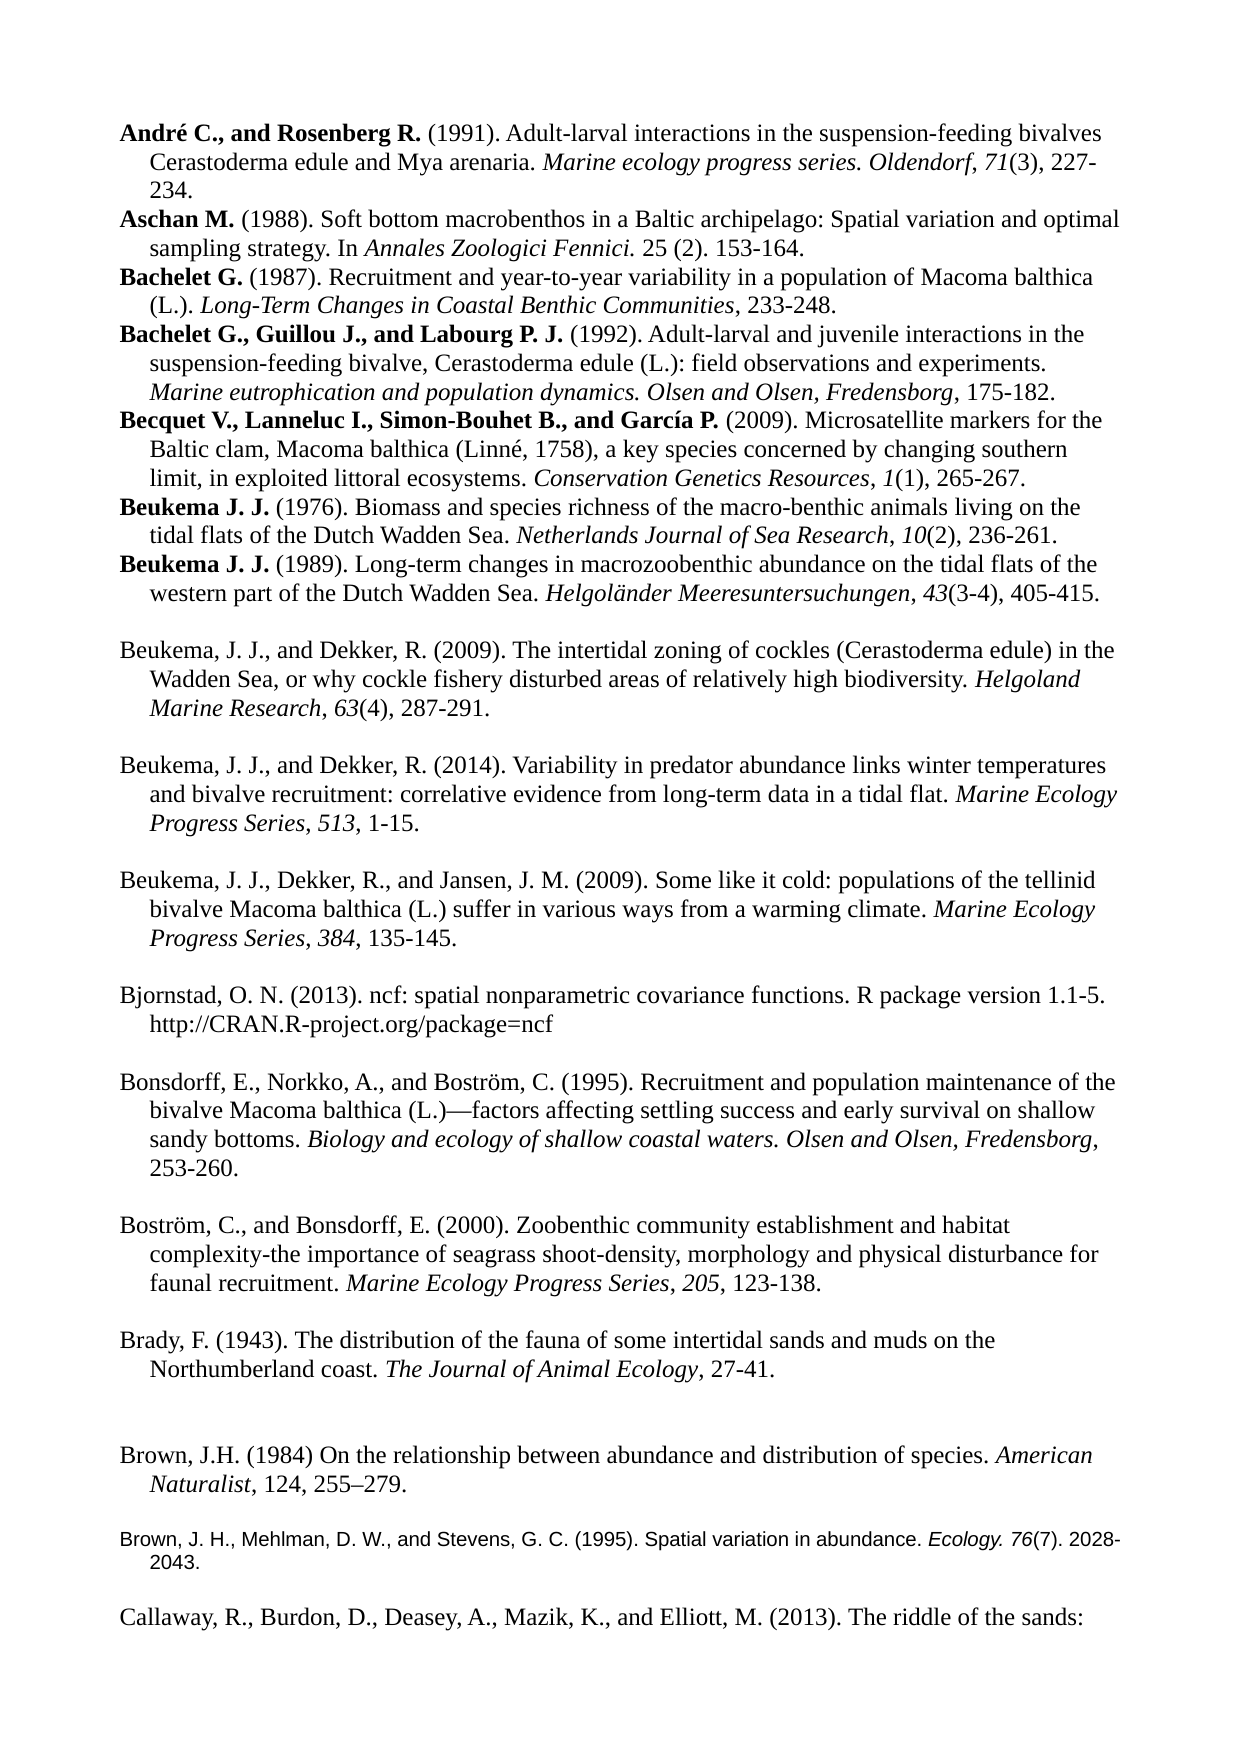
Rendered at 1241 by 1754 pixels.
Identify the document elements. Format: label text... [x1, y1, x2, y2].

text André C., and Rosenberg R. (1991). Adult-larval interactions in the suspension-feeding bivalves Cerastoderma edule and Mya arenaria. Marine ecology progress series. Oldendorf, 71(3), 227-234. [119, 118, 1122, 204]
text Becquet V., Lanneluc I., Simon-Bouhet B., and García P. (2009). Microsatellite markers for the Baltic clam, Macoma balthica (Linné, 1758), a key species concerned by changing southern limit, in exploited littoral ecosystems. Conservation Genetics Resources, 1(1), 265-267. [119, 406, 1122, 492]
text Bonsdorff, E., Norkko, A., and Boström, C. (1995). Recruitment and population maintenance of the bivalve Macoma balthica (L.)—factors affecting settling success and early survival on shallow sandy bottoms. Biology and ecology of shallow coastal waters. Olsen and Olsen, Fredensborg, 253-260. [119, 1067, 1122, 1182]
text Beukema, J. J., and Dekker, R. (2009). The intertidal zoning of cockles (Cerastoderma edule) in the Wadden Sea, or why cockle fishery disturbed areas of relatively high biodiversity. Helgoland Marine Research, 63(4), 287-291. [119, 636, 1122, 722]
text Bjornstad, O. N. (2013). ncf: spatial nonparametric covariance functions. R package version 1.1-5. http://CRAN.R-project.org/package=ncf [119, 981, 1122, 1038]
text Bachelet G. (1987). Recruitment and year-to-year variability in a population of Macoma balthica (L.). Long-Term Changes in Coastal Benthic Communities, 233-248. [119, 262, 1122, 319]
text Boström, C., and Bonsdorff, E. (2000). Zoobenthic community establishment and habitat complexity-the importance of seagrass shoot-density, morphology and physical disturbance for faunal recruitment. Marine Ecology Progress Series, 205, 123-138. [119, 1211, 1122, 1297]
text Beukema J. J. (1976). Biomass and species richness of the macro-benthic animals living on the tidal flats of the Dutch Wadden Sea. Netherlands Journal of Sea Research, 10(2), 236-261. [119, 492, 1122, 549]
text Aschan M. (1988). Soft bottom macrobenthos in a Baltic archipelago: Spatial variation and optimal sampling strategy. In Annales Zoologici Fennici. 25 (2). 153-164. [119, 204, 1122, 262]
text Brown, J. H., Mehlman, D. W., and Stevens, G. C. (1995). Spatial variation in abundance. Ecology. 76(7). 2028-2043. [119, 1527, 1122, 1573]
text Bachelet G., Guillou J., and Labourg P. J. (1992). Adult-larval and juvenile interactions in the suspension-feeding bivalve, Cerastoderma edule (L.): field observations and experiments. Marine eutrophication and population dynamics. Olsen and Olsen, Fredensborg, 175-182. [119, 319, 1122, 406]
text Beukema J. J. (1989). Long-term changes in macrozoobenthic abundance on the tidal flats of the western part of the Dutch Wadden Sea. Helgoländer Meeresuntersuchungen, 43(3-4), 405-415. [119, 549, 1122, 607]
text Callaway, R., Burdon, D., Deasey, A., Mazik, K., and Elliott, M. (2013). The riddle of the sands: [119, 1602, 1122, 1631]
text Brady, F. (1943). The distribution of the fauna of some intertidal sands and muds on the Northumberland coast. The Journal of Animal Ecology, 27-41. [119, 1326, 1122, 1383]
text Beukema, J. J., and Dekker, R. (2014). Variability in predator abundance links winter temperatures and bivalve recruitment: correlative evidence from long-term data in a tidal flat. Marine Ecology Progress Series, 513, 1-15. [119, 751, 1122, 837]
text Brown, J.H. (1984) On the relationship between abundance and distribution of species. American Naturalist, 124, 255–279. [119, 1441, 1122, 1498]
text Beukema, J. J., Dekker, R., and Jansen, J. M. (2009). Some like it cold: populations of the tellinid bivalve Macoma balthica (L.) suffer in various ways from a warming climate. Marine Ecology Progress Series, 384, 135-145. [119, 866, 1122, 952]
